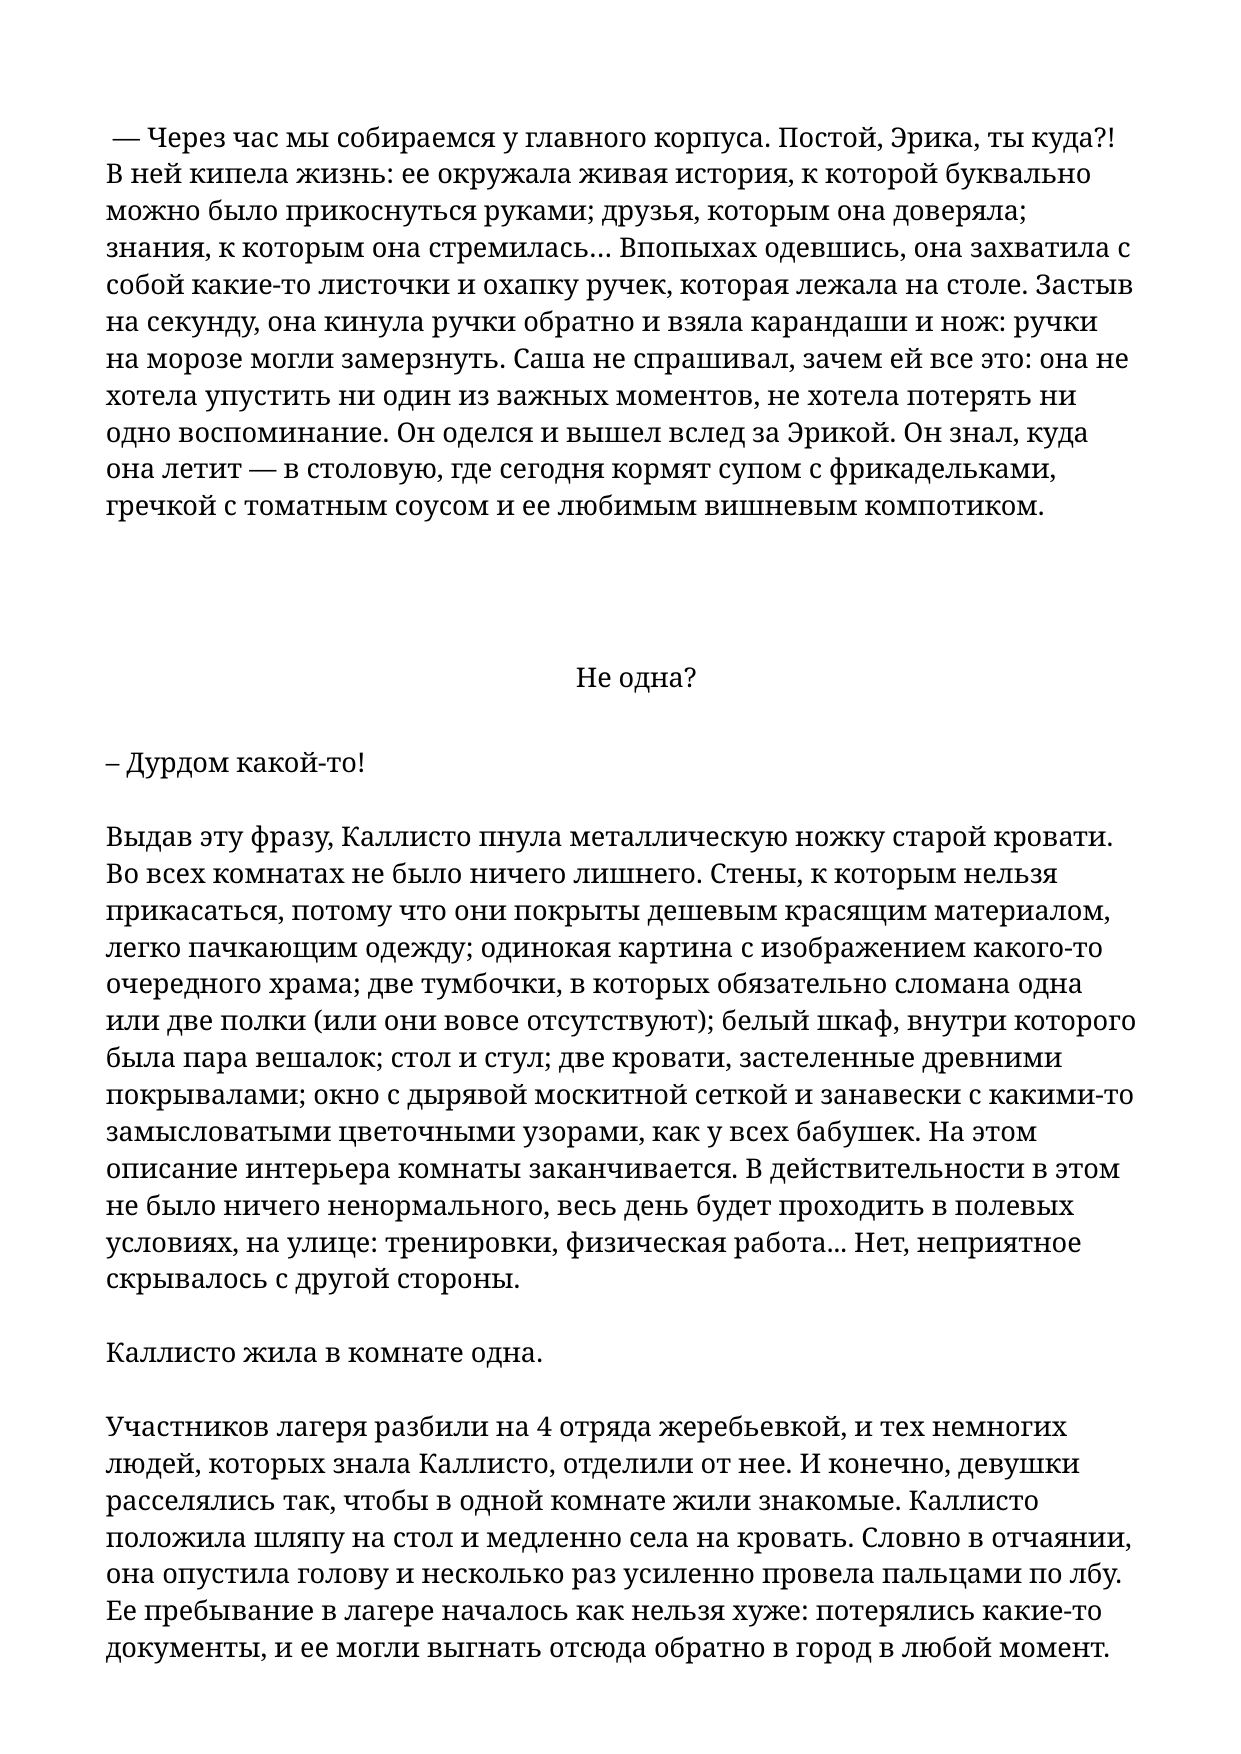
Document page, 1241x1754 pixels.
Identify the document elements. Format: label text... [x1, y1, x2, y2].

text — Через час мы собираемся у главного корпуса. Постой, Эрика, ты куда?! В ней кипела жизнь: ее окружала живая история, к которой буквально можно было прикоснуться руками; друзья, которым она доверяла; знания, к которым она стремилась… Впопыхах одевшись, она захватила с собой какие-то листочки и охапку ручек, которая лежала на столе. Застыв на секунду, она кинула ручки обратно и взяла карандаши и нож: ручки на морозе могли замерзнуть. Саша не спрашивал, зачем ей все это: она не хотела упустить ни один из важных моментов, не хотела потерять ни одно воспоминание. Он оделся и вышел вслед за Эрикой. Он знал, куда она летит — в столовую, где сегодня кормят супом с фрикадельками, гречкой с томатным соусом и ее любимым вишневым компотиком. [106, 118, 1137, 524]
text – Дурдом какой-то! Выдав эту фразу, Каллисто пнула металлическую ножку старой кровати. Во всех комнатах не было ничего лишнего. Стены, к которым нельзя прикасаться, потому что они покрыты дешевым красящим материалом, легко пачкающим одежду; одинокая картина с изображением какого-то очередного храма; две тумбочки, в которых обязательно сломана одна или две полки (или они вовсе отсутствуют); белый шкаф, внутри которого была пара вешалок; стол и стул; две кровати, застеленные древними покрывалами; окно с дырявой москитной сеткой и занавески с какими-то замысловатыми цветочными узорами, как у всех бабушек. На этом описание интерьера комнаты заканчивается. В действительности в этом не было ничего ненормального, весь день будет проходить в полевых условиях, на улице: тренировки, физическая работа... Нет, неприятное скрывалось с другой стороны. Каллисто жила в комнате одна. Участников лагеря разбили на 4 отряда жеребьевкой, и тех немногих людей, которых знала Каллисто, отделили от нее. И конечно, девушки расселялись так, чтобы в одной комнате жили знакомые. Каллисто положила шляпу на стол и медленно села на кровать. Словно в отчаянии, она опустила голову и несколько раз усиленно провела пальцами по лбу. Ее пребывание в лагере началось как нельзя хуже: потерялись какие-то документы, и ее могли выгнать отсюда обратно в город в любой момент. [106, 744, 1137, 1666]
text Не одна? [106, 658, 1137, 695]
